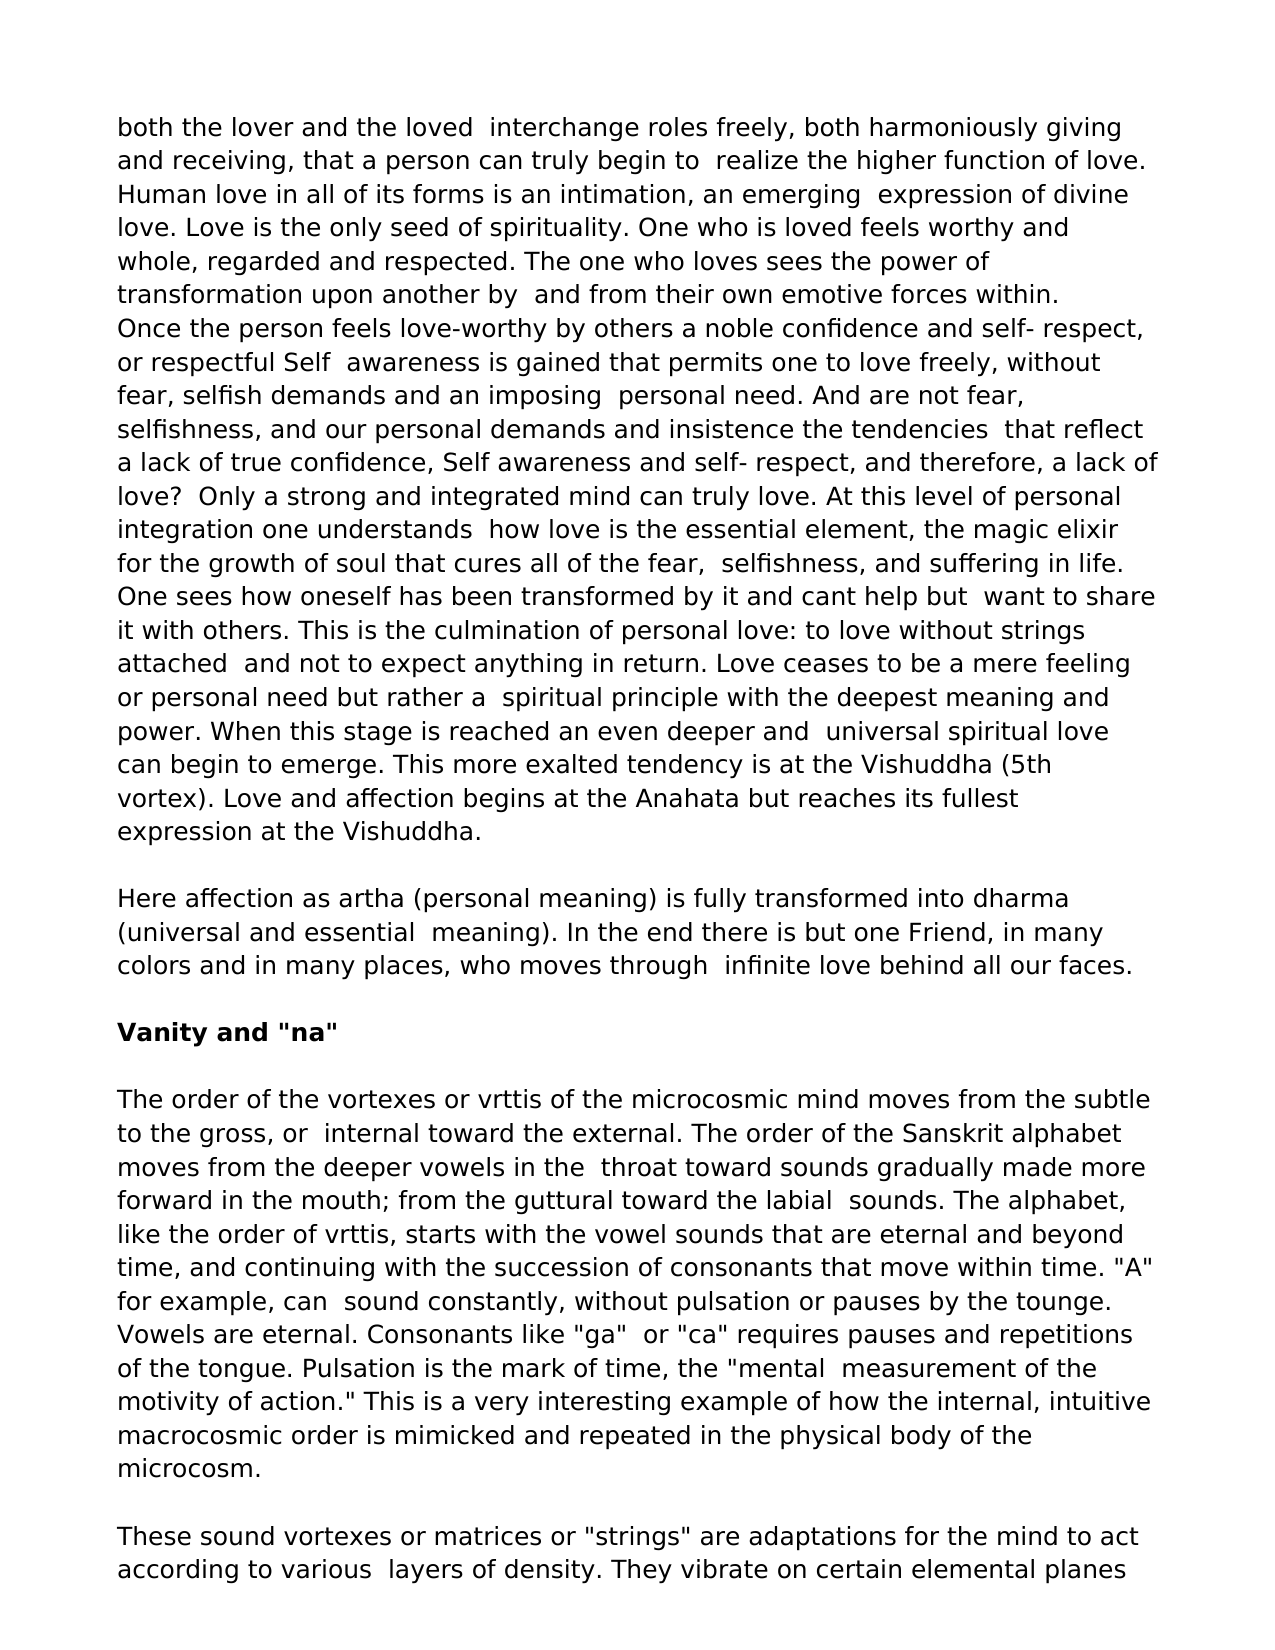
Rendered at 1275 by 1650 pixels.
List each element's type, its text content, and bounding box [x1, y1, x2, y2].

text Vanity and "na" [117, 1019, 1159, 1048]
text Once the person feels love-worthy by others a noble confidence and self- respect, or respectful Self awareness is gained that permits one to love freely, without fear, selfish demands and an imposing personal need. And are not fear, selfishness, and our personal demands and insistence the tendencies that reflect a lack of true confidence, Self awareness and self- respect, and therefore, a lack of love? Only a strong and integrated mind can truly love. At this level of personal integration one understands how love is the essential element, the magic elixir for the growth of soul that cures all of the fear, selfishness, and suffering in life. One sees how oneself has been transformed by it and cant help but want to share it with others. This is the culmination of personal love: to love without strings attached and not to expect anything in return. Love ceases to be a mere feeling or personal need but rather a spiritual principle with the deepest meaning and power. When this stage is reached an even deeper and universal spiritual love can begin to emerge. This more exalted tendency is at the Vishuddha (5th vortex). Love and affection begins at the Anahata but reaches its fullest expression at the Vishuddha. [117, 314, 1159, 847]
text Here affection as artha (personal meaning) is fully transformed into dharma (universal and essential meaning). In the end there is but one Friend, in many colors and in many places, who moves through infinite love behind all our faces. [117, 884, 1159, 981]
text The order of the vortexes or vrttis of the microcosmic mind moves from the subtle to the gross, or internal toward the external. The order of the Sanskrit alphabet moves from the deeper vowels in the throat toward sounds gradually made more forward in the mouth; from the guttural toward the labial sounds. The alphabet, like the order of vrttis, starts with the vowel sounds that are eternal and beyond time, and continuing with the succession of consonants that move within time. "A" for example, can sound constantly, without pulsation or pauses by the tounge. Vowels are eternal. Consonants like "ga" or "ca" requires pauses and repetitions of the tongue. Pulsation is the mark of time, the "mental measurement of the motivity of action." This is a very interesting example of how the internal, intuitive macrocosmic order is mimicked and repeated in the physical body of the microcosm. [117, 1086, 1159, 1484]
text These sound vortexes or matrices or "strings" are adaptations for the mind to act according to various layers of density. They vibrate on certain elemental planes [117, 1522, 1159, 1584]
text both the lover and the loved interchange roles freely, both harmoniously giving and receiving, that a person can truly begin to realize the higher function of love. Human love in all of its forms is an intimation, an emerging expression of divine love. Love is the only seed of spirituality. One who is loved feels worthy and whole, regarded and respected. The one who loves sees the power of transformation upon another by and from their own emotive forces within. [117, 113, 1159, 310]
